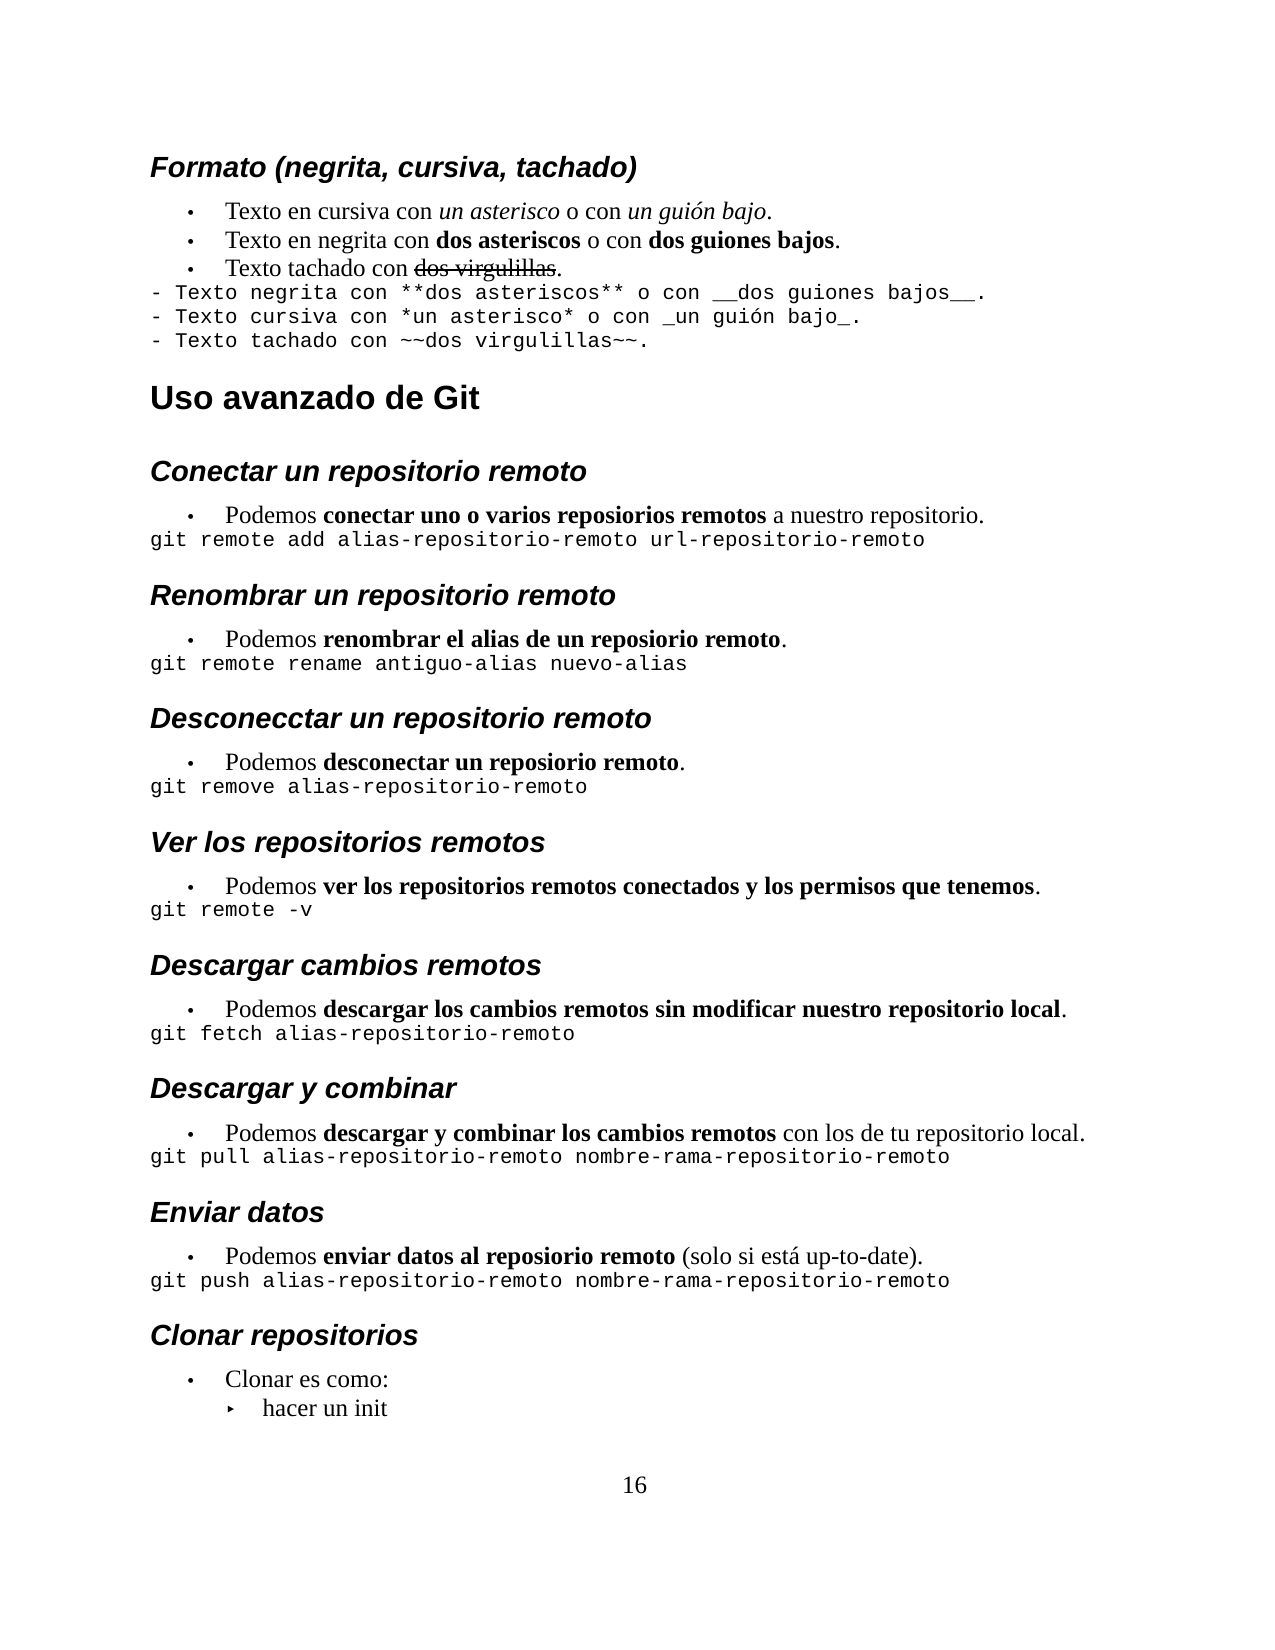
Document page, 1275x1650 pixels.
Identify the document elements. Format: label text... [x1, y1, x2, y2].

text git remove alias-repositorio-remoto [150, 776, 1125, 800]
subtitle Ver los repositorios remotos [150, 825, 1125, 858]
text git pull alias-repositorio-remoto nombre-rama-repositorio-remoto [150, 1146, 1125, 1170]
subtitle Renombrar un repositorio remoto [150, 578, 1125, 611]
subtitle Formato (negrita, cursiva, tachado) [150, 150, 1125, 183]
list Podemos descargar los cambios remotos sin modificar nuestro repositorio local. [187, 994, 1125, 1023]
subtitle Conectar un repositorio remoto [150, 454, 1125, 488]
subtitle Descargar y combinar [150, 1072, 1125, 1105]
list Texto en negrita con dos asteriscos o con dos guiones bajos. [187, 225, 1125, 253]
list Podemos desconectar un reposiorio remoto. [187, 747, 1125, 776]
list Podemos descargar y combinar los cambios remotos con los de tu repositorio local. [187, 1118, 1125, 1146]
list Texto en cursiva con un asterisco o con un guión bajo. [187, 196, 1125, 225]
text - Texto negrita con **dos asteriscos** o con __dos guiones bajos__. [150, 282, 1125, 306]
list Podemos conectar uno o varios reposiorios remotos a nuestro repositorio. [187, 500, 1125, 529]
text git remote -v [150, 899, 1125, 923]
subtitle Clonar repositorios [150, 1318, 1125, 1352]
list Podemos enviar datos al reposiorio remoto (solo si está up-to-date). [187, 1241, 1125, 1270]
subtitle Uso avanzado de Git [150, 378, 1125, 417]
text git remote add alias-repositorio-remoto url-repositorio-remoto [150, 529, 1125, 553]
list Clonar es como: [187, 1364, 1125, 1393]
list Podemos ver los repositorios remotos conectados y los permisos que tenemos. [187, 871, 1125, 899]
subtitle Desconecctar un repositorio remoto [150, 701, 1125, 735]
text git push alias-repositorio-remoto nombre-rama-repositorio-remoto [150, 1270, 1125, 1293]
text git remote rename antiguo-alias nuevo-alias [150, 653, 1125, 676]
text - Texto tachado con ~~dos virgulillas~~. [150, 329, 1125, 353]
text - Texto cursiva con *un asterisco* o con _un guión bajo_. [150, 306, 1125, 329]
text git fetch alias-repositorio-remoto [150, 1023, 1125, 1047]
subtitle Descargar cambios remotos [150, 948, 1125, 982]
list Podemos renombrar el alias de un reposiorio remoto. [187, 624, 1125, 653]
subtitle Enviar datos [150, 1195, 1125, 1228]
list Texto tachado con dos virgulillas. [187, 253, 1125, 282]
list hacer un init [225, 1393, 1125, 1422]
